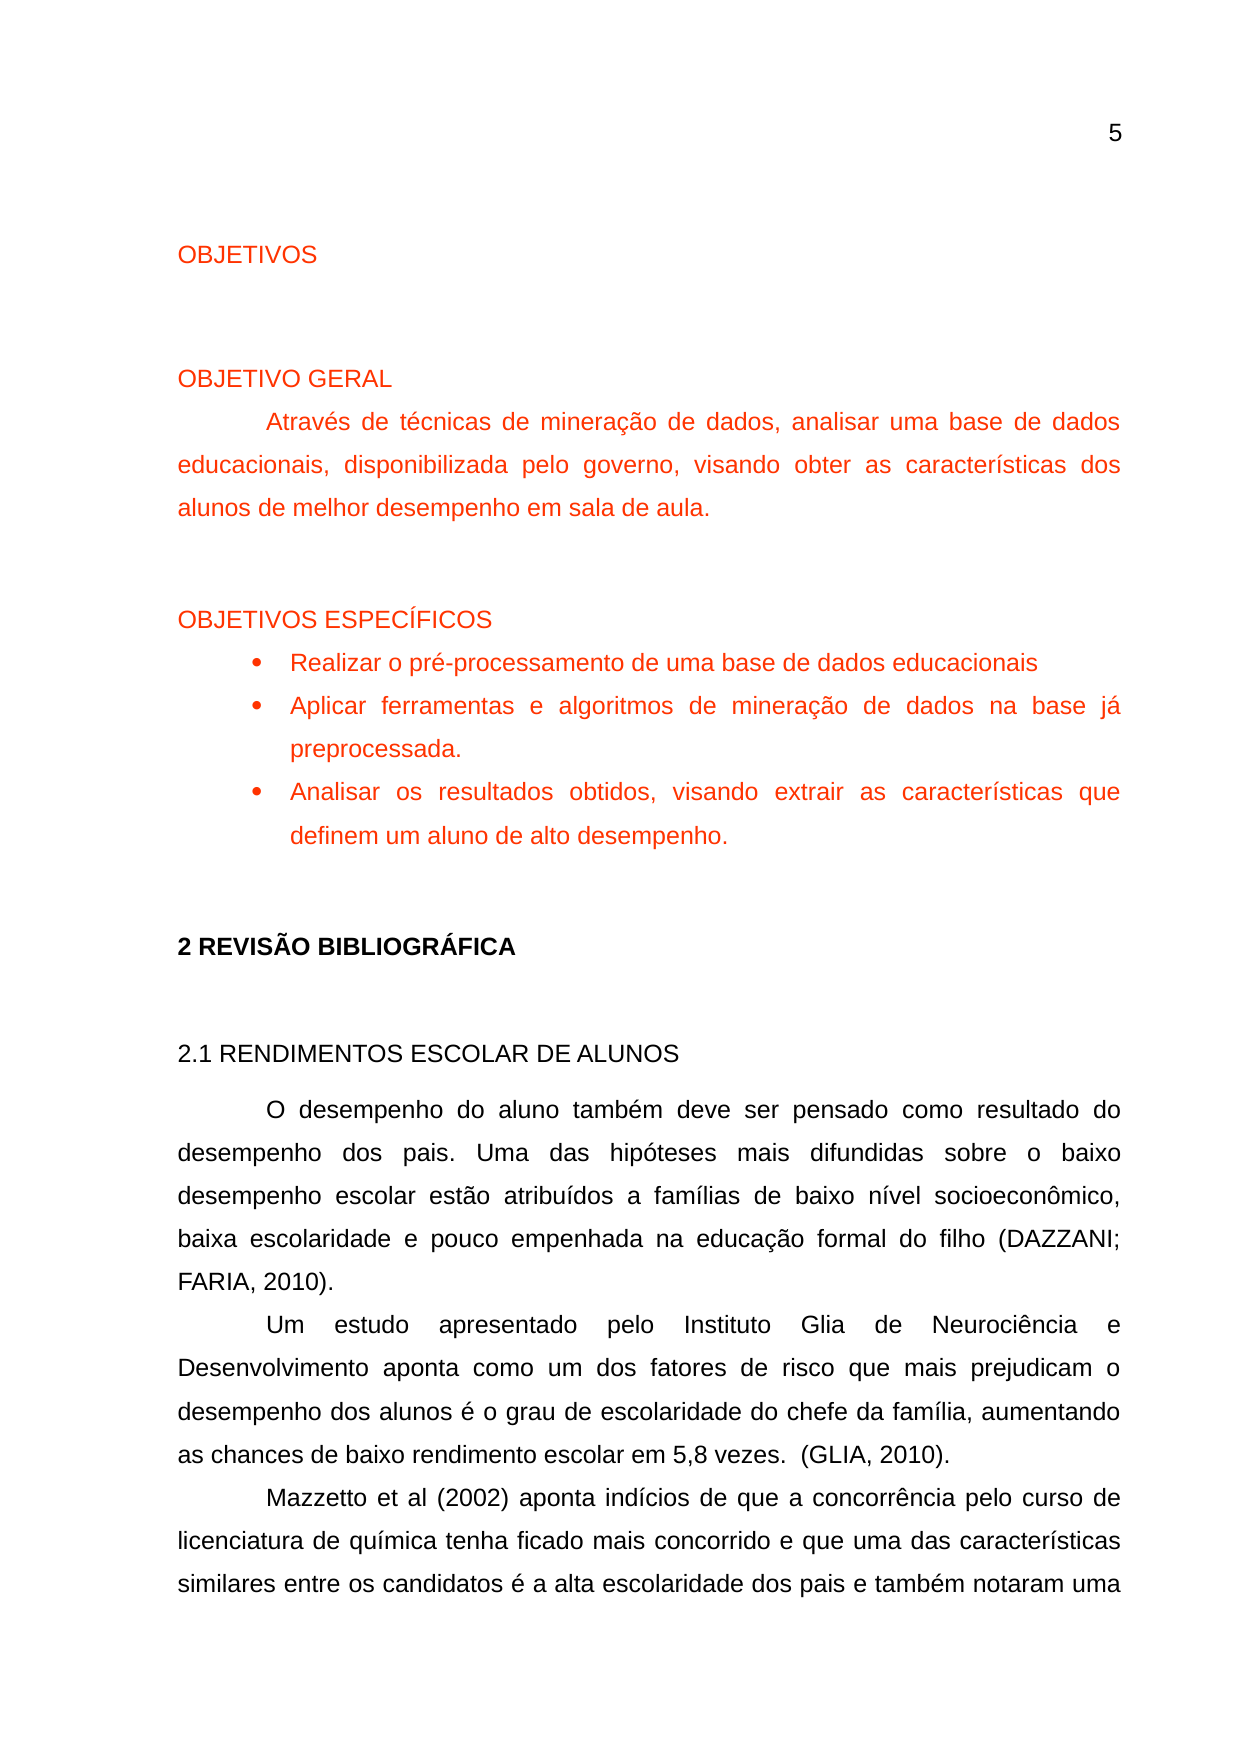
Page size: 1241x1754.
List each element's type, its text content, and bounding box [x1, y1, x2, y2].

subtitle OBJETIVOS ESPECÍFICOS [177, 605, 1122, 633]
list Analisar os resultados obtidos, visando extrair as características que definem um aluno de alto desempenho. [252, 777, 1122, 849]
subtitle RENDIMENTOS ESCOLAR DE ALUNOS [177, 1039, 1122, 1068]
list Realizar o pré-processamento de uma base de dados educacionais [252, 648, 1122, 677]
subtitle OBJETIVOS [177, 240, 1122, 269]
list Aplicar ferramentas e algoritmos de mineração de dados na base já preprocessada. [252, 691, 1122, 763]
text Através de técnicas de mineração de dados, analisar uma base de dados educacionais, disponibilizada pelo governo, visando obter as características dos alunos de melhor desempenho em sala de aula. [177, 407, 1122, 522]
text Mazzetto et al (2002) aponta indícios de que a concorrência pelo curso de licenciatura de química tenha ficado mais concorrido e que uma das características similares entre os candidatos é a alta escolaridade dos pais e também notaram uma [177, 1483, 1122, 1598]
subtitle OBJETIVO GERAL [177, 364, 1122, 393]
text Um estudo apresentado pelo Instituto Glia de Neurociência e Desenvolvimento aponta como um dos fatores de risco que mais prejudicam o desempenho dos alunos é o grau de escolaridade do chefe da família, aumentando as chances de baixo rendimento escolar em 5,8 vezes. (GLIA, 2010). [177, 1310, 1122, 1468]
text O desempenho do aluno também deve ser pensado como resultado do desempenho dos pais. Uma das hipóteses mais difundidas sobre o baixo desempenho escolar estão atribuídos a famílias de baixo nível socioeconômico, baixa escolaridade e pouco empenhada na educação formal do filho (DAZZANI; FARIA, 2010). [177, 1094, 1122, 1296]
subtitle REVISÃO BIBLIOGRÁFICA [177, 932, 1122, 961]
